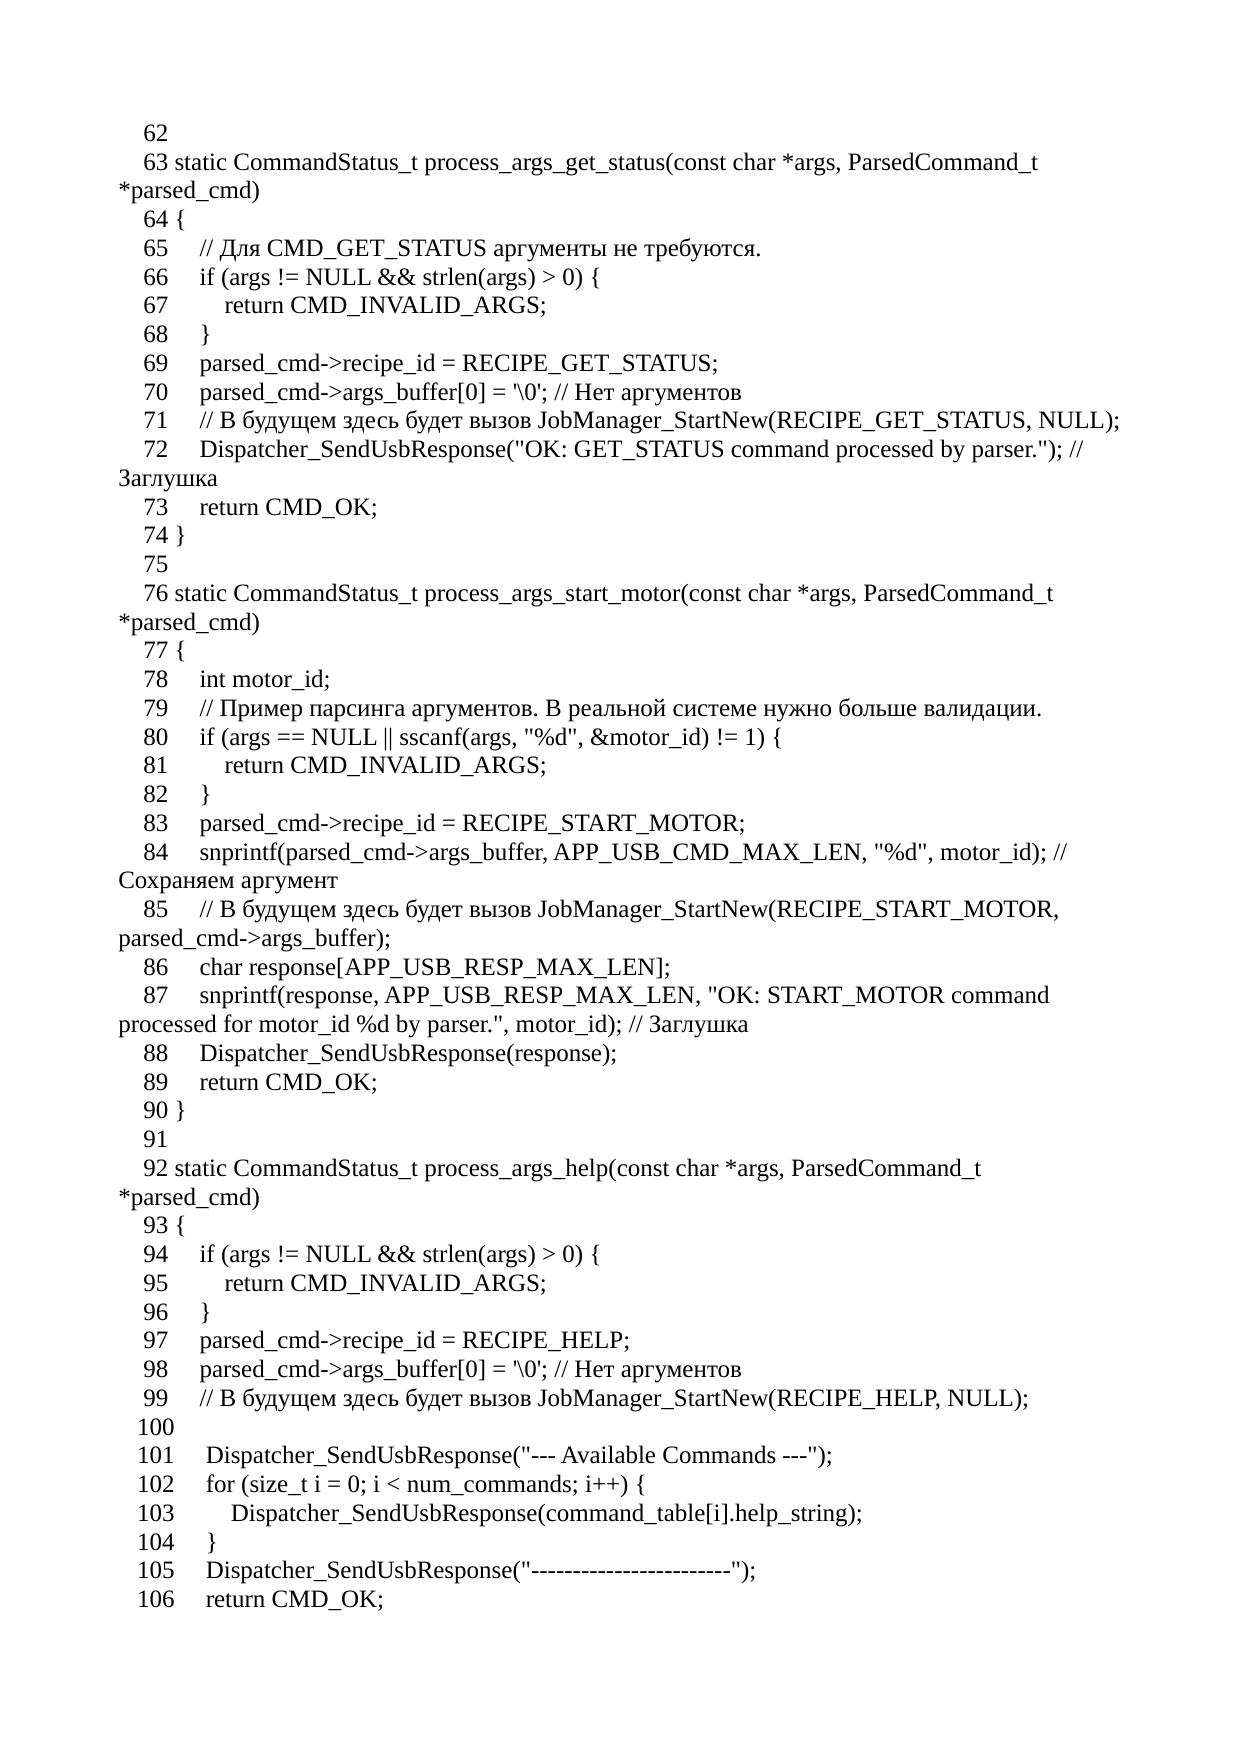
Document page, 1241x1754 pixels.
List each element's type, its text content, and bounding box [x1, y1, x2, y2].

text 68 } [118, 319, 1122, 348]
text 73 return CMD_OK; [118, 492, 1122, 521]
text 103 Dispatcher_SendUsbResponse(command_table[i].help_string); [118, 1498, 1122, 1527]
text 91 [118, 1124, 1122, 1153]
text 92 static CommandStatus_t process_args_help(const char *args, ParsedCommand_t *parsed_cmd) [118, 1153, 1122, 1211]
text 96 } [118, 1297, 1122, 1326]
text 86 char response[APP_USB_RESP_MAX_LEN]; [118, 952, 1122, 981]
text 65 // Для CMD_GET_STATUS аргументы не требуются. [118, 233, 1122, 262]
text 74 } [118, 521, 1122, 549]
text 83 parsed_cmd->recipe_id = RECIPE_START_MOTOR; [118, 808, 1122, 837]
text 98 parsed_cmd->args_buffer[0] = '\0'; // Нет аргументов [118, 1354, 1122, 1383]
text 76 static CommandStatus_t process_args_start_motor(const char *args, ParsedCommand_t *parsed_cmd) [118, 578, 1122, 636]
text 106 return CMD_OK; [118, 1584, 1122, 1613]
text 79 // Пример парсинга аргументов. В реальной системе нужно больше валидации. [118, 693, 1122, 722]
text 90 } [118, 1096, 1122, 1124]
text 81 return CMD_INVALID_ARGS; [118, 751, 1122, 779]
text 95 return CMD_INVALID_ARGS; [118, 1268, 1122, 1297]
text 100 [118, 1412, 1122, 1441]
text 97 parsed_cmd->recipe_id = RECIPE_HELP; [118, 1326, 1122, 1354]
text 62 [118, 118, 1122, 147]
text 93 { [118, 1211, 1122, 1239]
text 67 return CMD_INVALID_ARGS; [118, 291, 1122, 319]
text 77 { [118, 636, 1122, 664]
text 102 for (size_t i = 0; i < num_commands; i++) { [118, 1469, 1122, 1498]
text 88 Dispatcher_SendUsbResponse(response); [118, 1038, 1122, 1067]
text 89 return CMD_OK; [118, 1067, 1122, 1096]
text 75 [118, 549, 1122, 578]
text 63 static CommandStatus_t process_args_get_status(const char *args, ParsedCommand_t *parsed_cmd) [118, 147, 1122, 204]
text 99 // В будущем здесь будет вызов JobManager_StartNew(RECIPE_HELP, NULL); [118, 1383, 1122, 1412]
text 70 parsed_cmd->args_buffer[0] = '\0'; // Нет аргументов [118, 377, 1122, 406]
text 71 // В будущем здесь будет вызов JobManager_StartNew(RECIPE_GET_STATUS, NULL); [118, 406, 1122, 434]
text 80 if (args == NULL || sscanf(args, "%d", &motor_id) != 1) { [118, 722, 1122, 751]
text 72 Dispatcher_SendUsbResponse("OK: GET_STATUS command processed by parser."); // Заглушка [118, 434, 1122, 492]
text 82 } [118, 779, 1122, 808]
text 101 Dispatcher_SendUsbResponse("--- Available Commands ---"); [118, 1441, 1122, 1469]
text 87 snprintf(response, APP_USB_RESP_MAX_LEN, "OK: START_MOTOR command processed for motor_id %d by parser.", motor_id); // Заглушка [118, 981, 1122, 1038]
text 105 Dispatcher_SendUsbResponse("------------------------"); [118, 1556, 1122, 1584]
text 69 parsed_cmd->recipe_id = RECIPE_GET_STATUS; [118, 348, 1122, 377]
text 94 if (args != NULL && strlen(args) > 0) { [118, 1239, 1122, 1268]
text 85 // В будущем здесь будет вызов JobManager_StartNew(RECIPE_START_MOTOR, parsed_cmd->args_buffer); [118, 894, 1122, 952]
text 64 { [118, 204, 1122, 233]
text 78 int motor_id; [118, 664, 1122, 693]
text 66 if (args != NULL && strlen(args) > 0) { [118, 262, 1122, 291]
text 104 } [118, 1527, 1122, 1556]
text 84 snprintf(parsed_cmd->args_buffer, APP_USB_CMD_MAX_LEN, "%d", motor_id); // Сохраняем аргумент [118, 837, 1122, 894]
